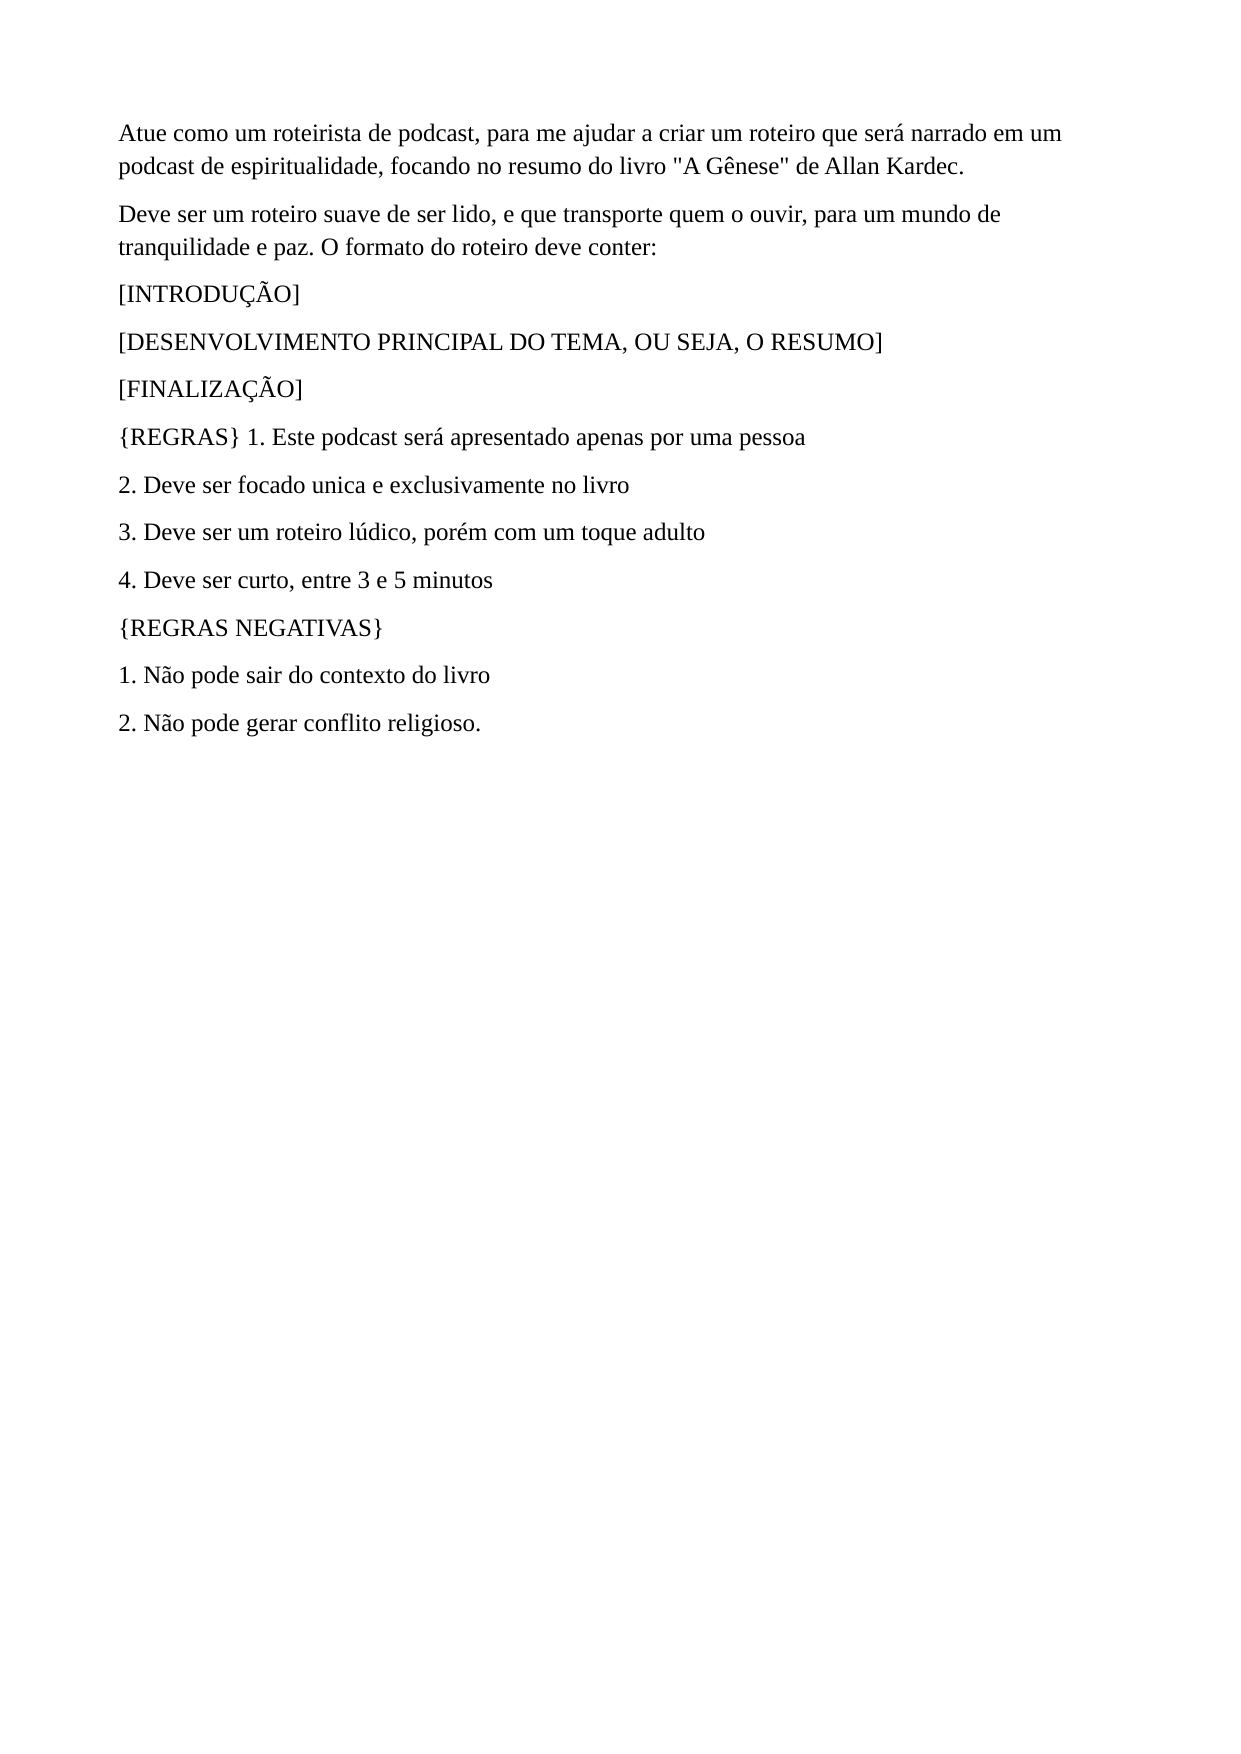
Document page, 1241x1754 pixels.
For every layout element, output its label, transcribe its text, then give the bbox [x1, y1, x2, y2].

text 1. Não pode sair do contexto do livro [118, 660, 1122, 689]
text [DESENVOLVIMENTO PRINCIPAL DO TEMA, OU SEJA, O RESUMO] [118, 327, 1122, 356]
text Atue como um roteirista de podcast, para me ajudar a criar um roteiro que será narrado em um podcast de espiritualidade, focando no resumo do livro "A Gênese" de Allan Kardec. [118, 118, 1122, 180]
text 2. Não pode gerar conflito religioso. [118, 708, 1122, 737]
text 2. Deve ser focado unica e exclusivamente no livro [118, 470, 1122, 498]
text 4. Deve ser curto, entre 3 e 5 minutos [118, 565, 1122, 594]
text [INTRODUÇÃO] [118, 279, 1122, 308]
text 3. Deve ser um roteiro lúdico, porém com um toque adulto [118, 517, 1122, 546]
text {REGRAS} 1. Este podcast será apresentado apenas por uma pessoa [118, 422, 1122, 451]
text {REGRAS NEGATIVAS} [118, 613, 1122, 641]
text [FINALIZAÇÃO] [118, 374, 1122, 403]
text Deve ser um roteiro suave de ser lido, e que transporte quem o ouvir, para um mundo de tranquilidade e paz. O formato do roteiro deve conter: [118, 199, 1122, 261]
